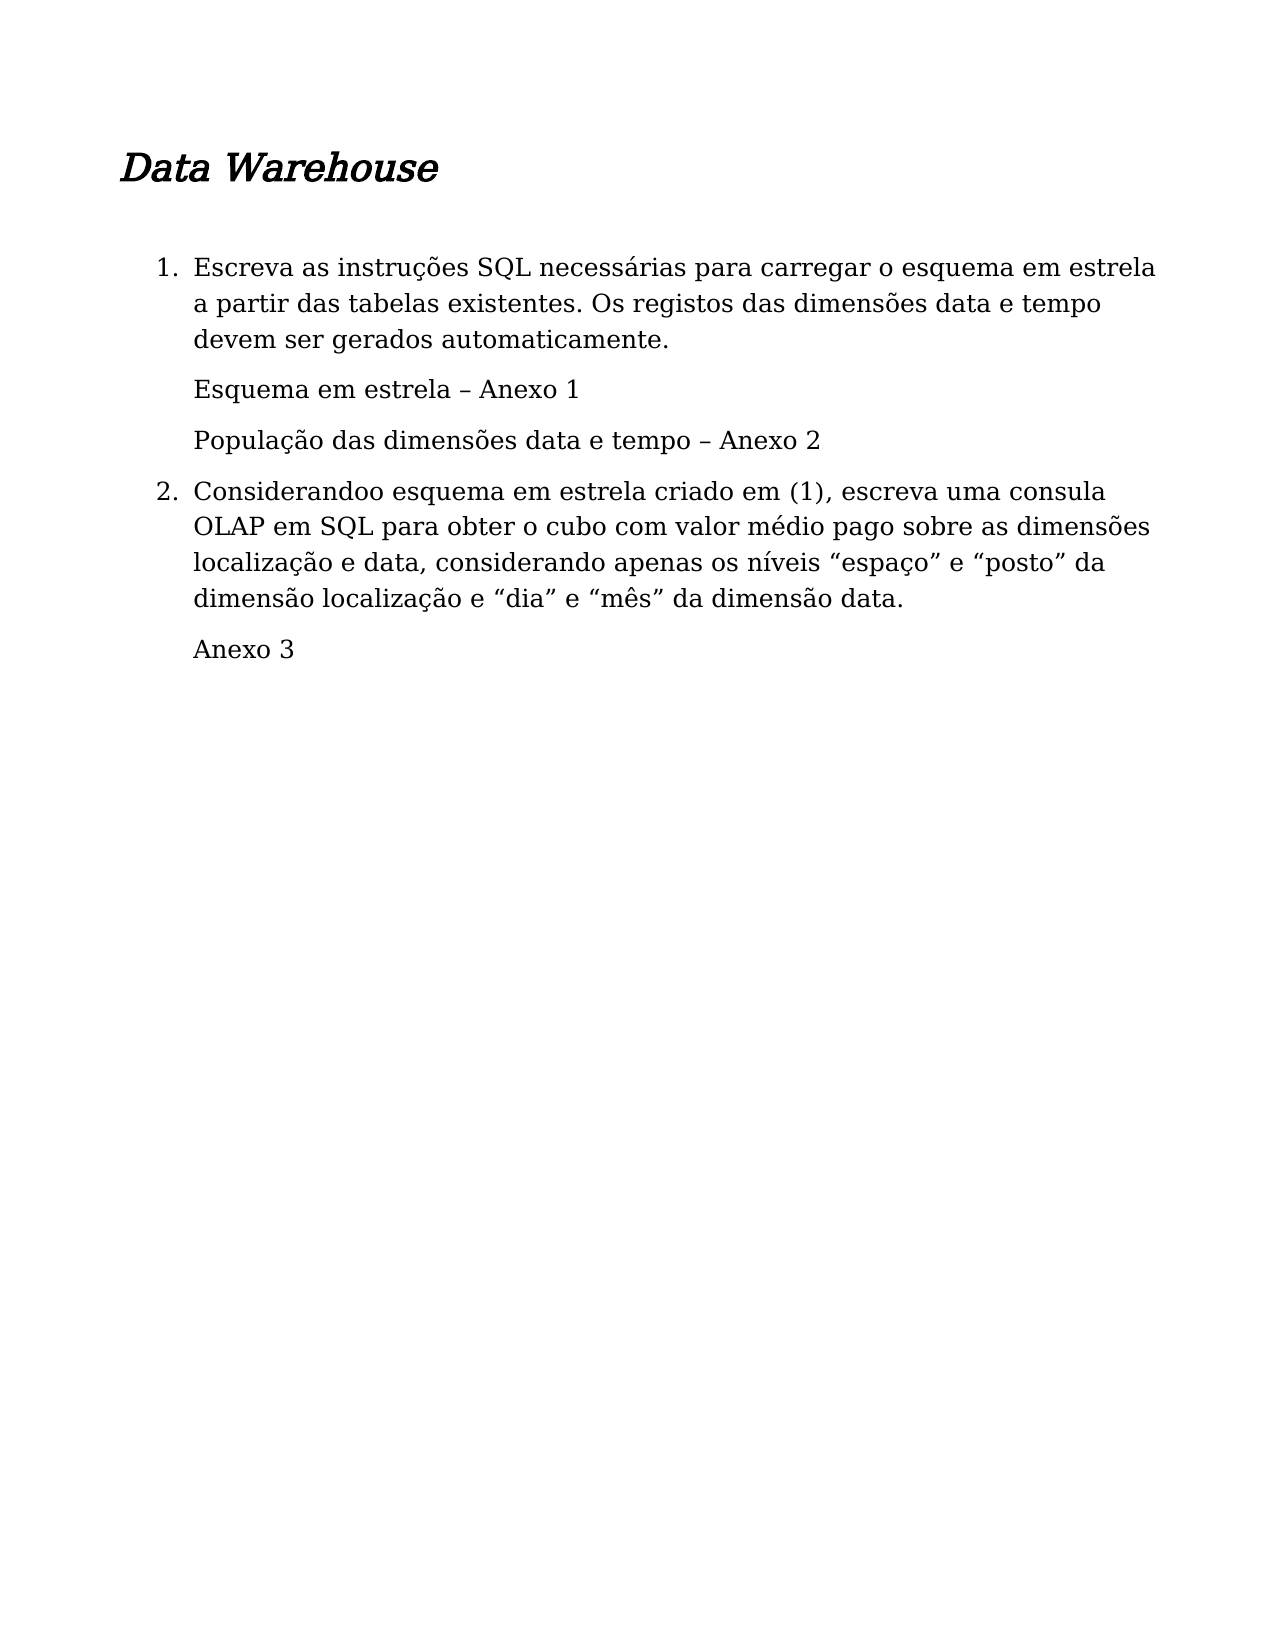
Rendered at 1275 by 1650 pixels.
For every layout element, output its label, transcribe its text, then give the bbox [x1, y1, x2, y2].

list Anexo 3 [156, 633, 1157, 663]
list Considerandoo esquema em estrela criado em (1), escreva uma consula OLAP em SQL para obter o cubo com valor médio pago sobre as dimensões localização e data, considerando apenas os níveis “espaço” e “posto” da dimensão localização e “dia” e “mês” da dimensão data. [156, 475, 1157, 613]
list Esquema em estrela – Anexo 1 [156, 374, 1157, 404]
list População das dimensões data e tempo – Anexo 2 [156, 424, 1157, 454]
subtitle Data Warehouse [118, 143, 1157, 189]
list Escreva as instruções SQL necessárias para carregar o esquema em estrela a partir das tabelas existentes. Os registos das dimensões data e tempo devem ser gerados automaticamente. [156, 252, 1157, 353]
